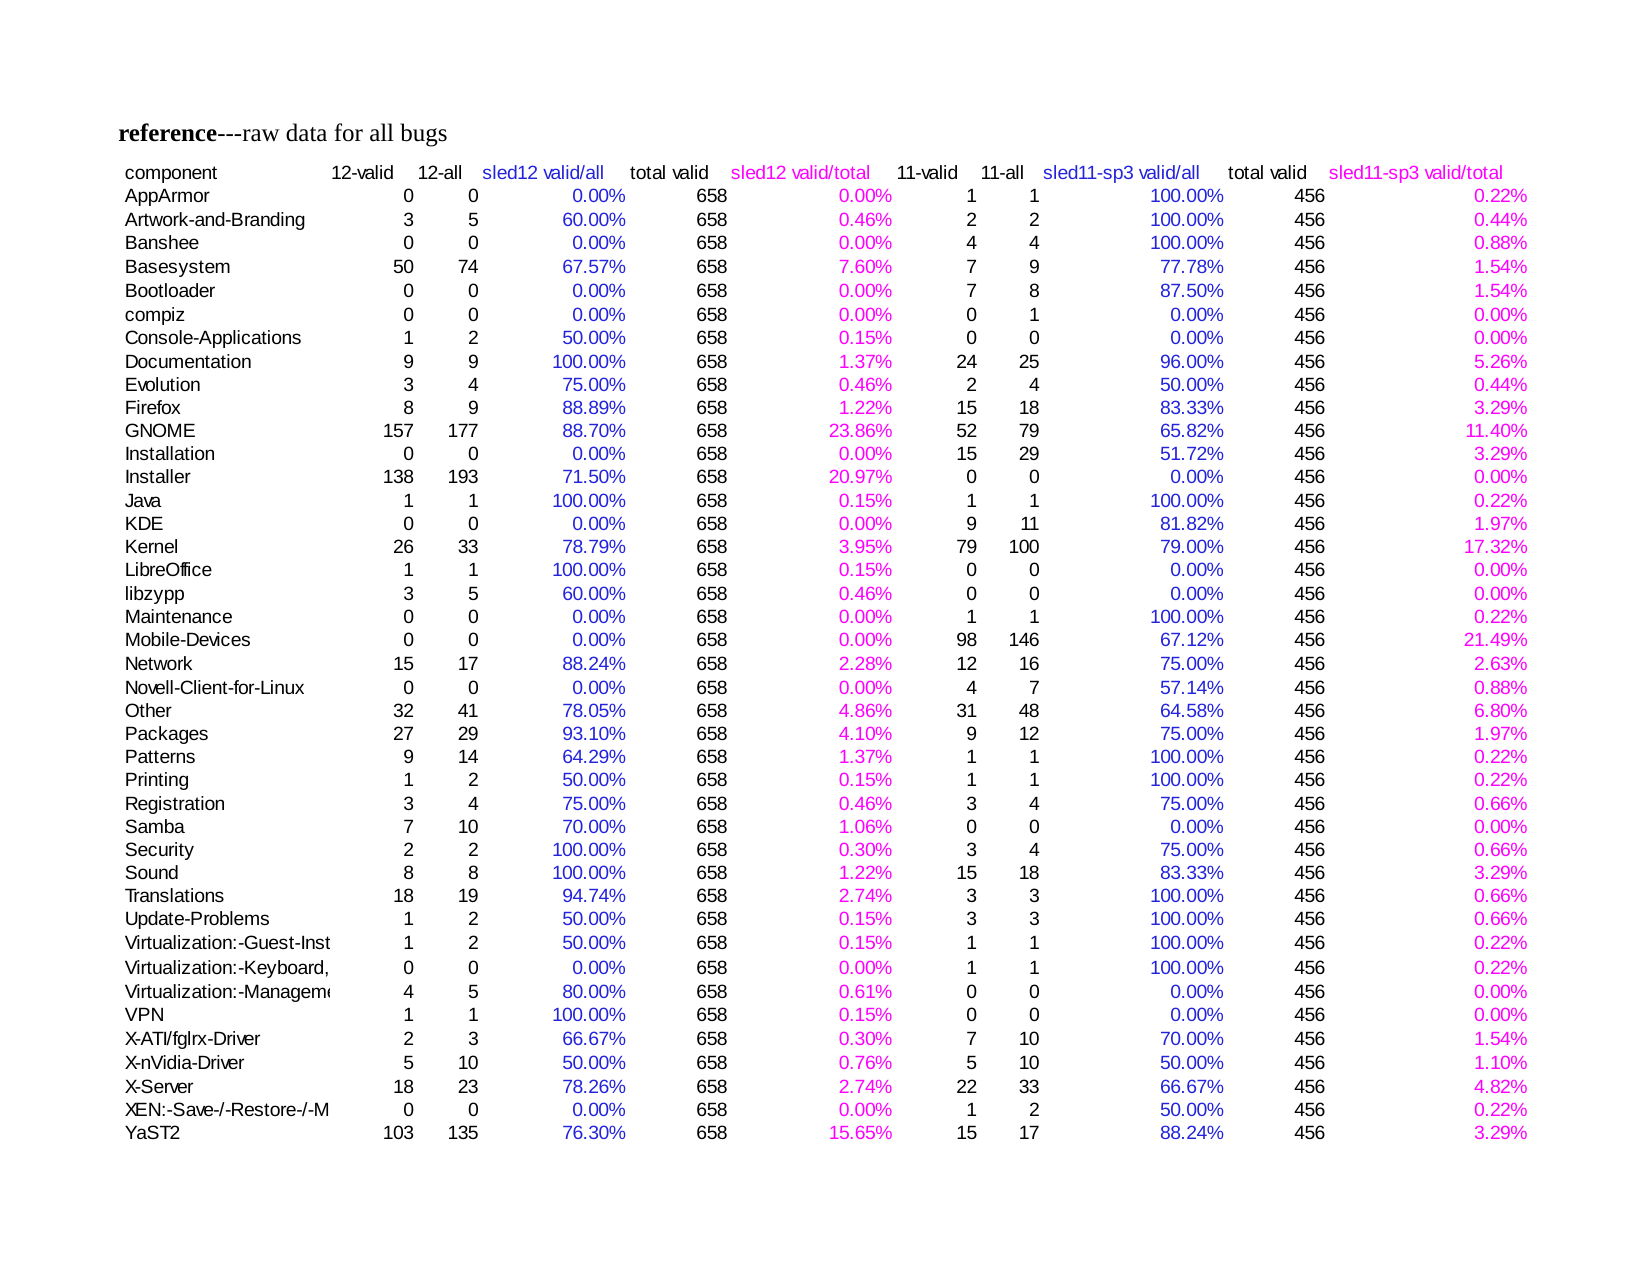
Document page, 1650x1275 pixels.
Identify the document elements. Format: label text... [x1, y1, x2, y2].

text reference---raw data for all bugs [118, 118, 1532, 147]
